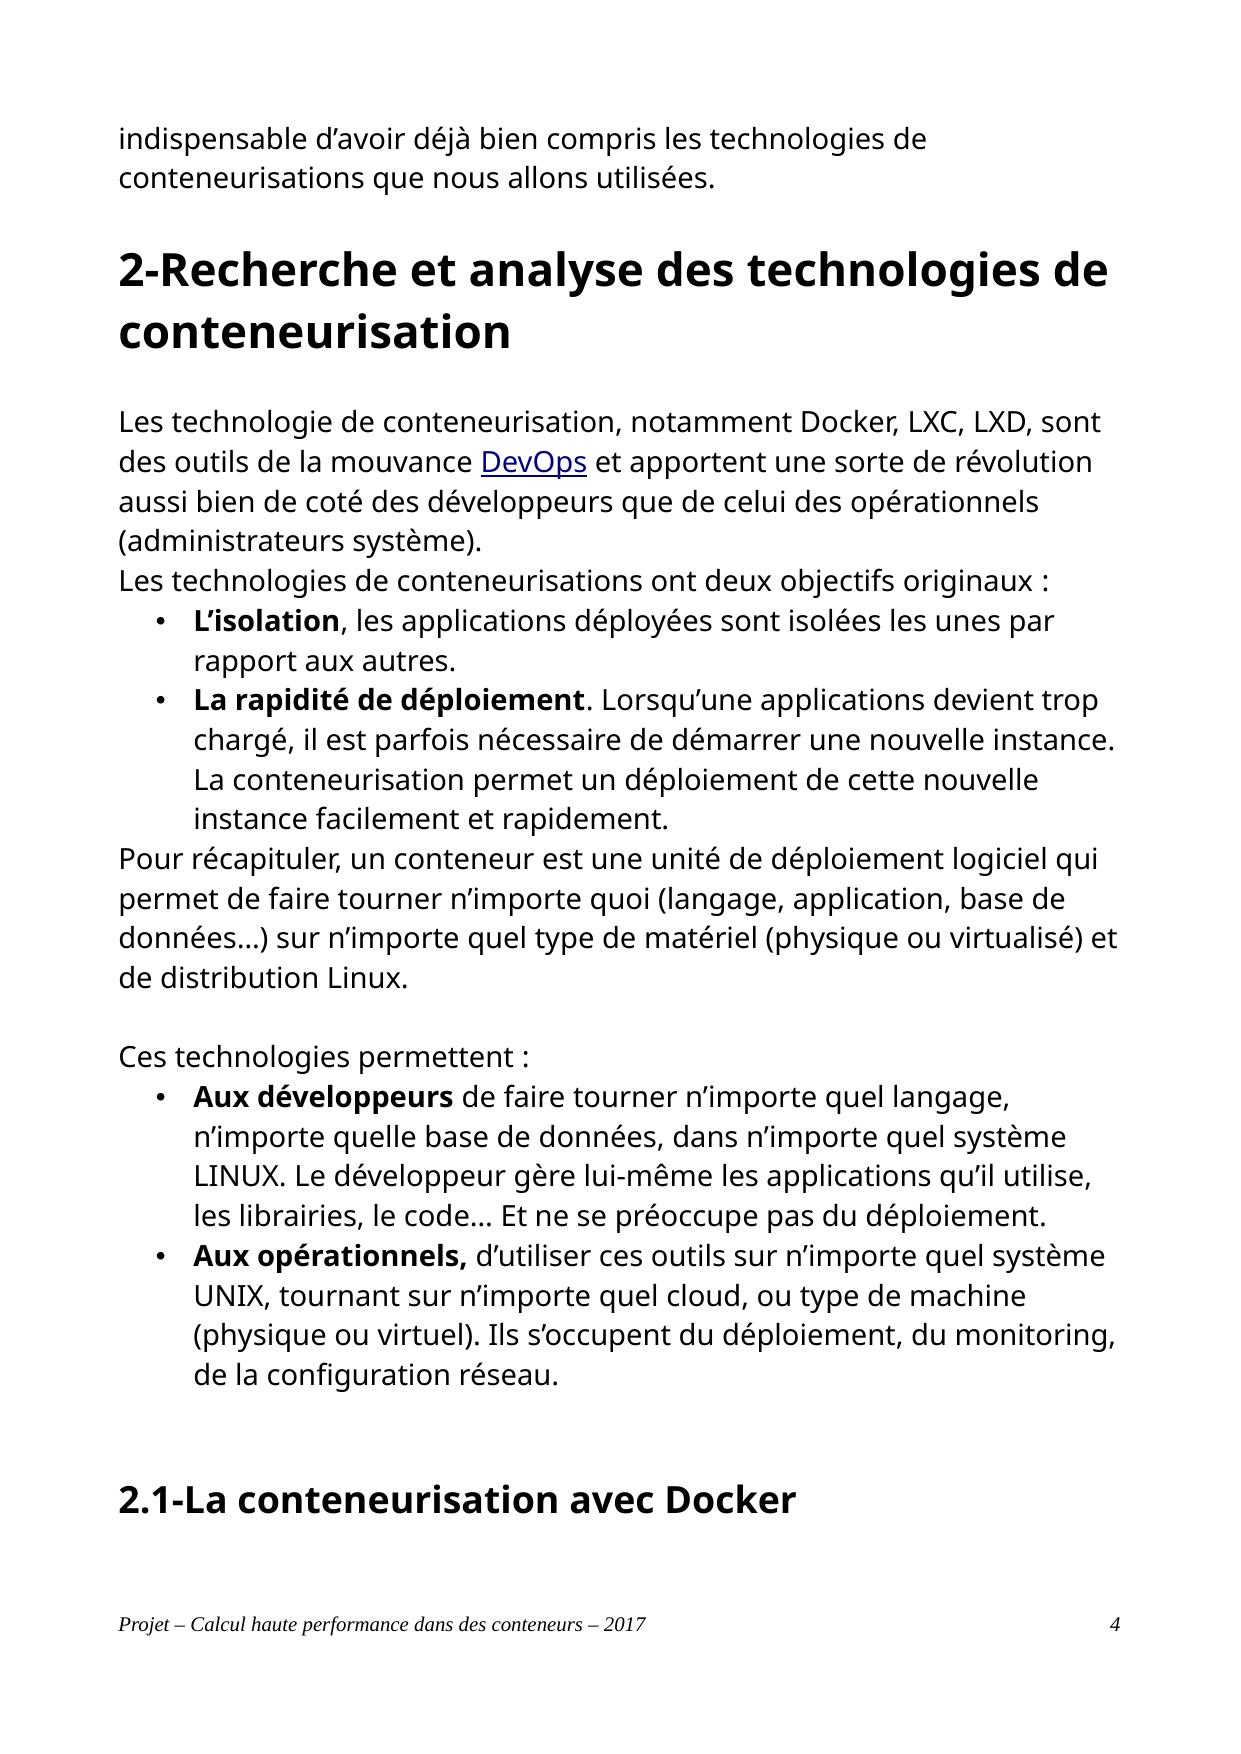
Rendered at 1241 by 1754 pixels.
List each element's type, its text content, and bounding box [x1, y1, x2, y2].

list L’isolation, les applications déployées sont isolées les unes par rapport aux autres. [156, 600, 1122, 679]
text Pour récapituler, un conteneur est une unité de déploiement logiciel qui permet de faire tourner n’importe quoi (langage, application, base de données…) sur n’importe quel type de matériel (physique ou virtualisé) et de distribution Linux. [118, 838, 1122, 997]
text Les technologies de conteneurisations ont deux objectifs originaux : [118, 560, 1122, 600]
text 2.1-La conteneurisation avec Docker [118, 1473, 1122, 1524]
list Aux développeurs de faire tourner n’importe quel langage, n’importe quelle base de données, dans n’importe quel système LINUX. Le développeur gère lui-même les applications qu’il utilise, les librairies, le code… Et ne se préoccupe pas du déploiement. [156, 1076, 1122, 1235]
text indispensable d’avoir déjà bien compris les technologies de conteneurisations que nous allons utilisées. [118, 118, 1122, 197]
list La rapidité de déploiement. Lorsqu’une applications devient trop chargé, il est parfois nécessaire de démarrer une nouvelle instance. La conteneurisation permet un déploiement de cette nouvelle instance facilement et rapidement. [156, 679, 1122, 838]
text Ces technologies permettent : [118, 1037, 1122, 1076]
text Les technologie de conteneurisation, notamment Docker, LXC, LXD, sont des outils de la mouvance DevOps et apportent une sorte de révolution aussi bien de coté des développeurs que de celui des opérationnels (administrateurs système). [118, 402, 1122, 560]
list Aux opérationnels, d’utiliser ces outils sur n’importe quel système UNIX, tournant sur n’importe quel cloud, ou type de machine (physique ou virtuel). Ils s’occupent du déploiement, du monitoring, de la configuration réseau. [156, 1235, 1122, 1394]
text 2-Recherche et analyse des technologies de conteneurisation [118, 237, 1122, 362]
